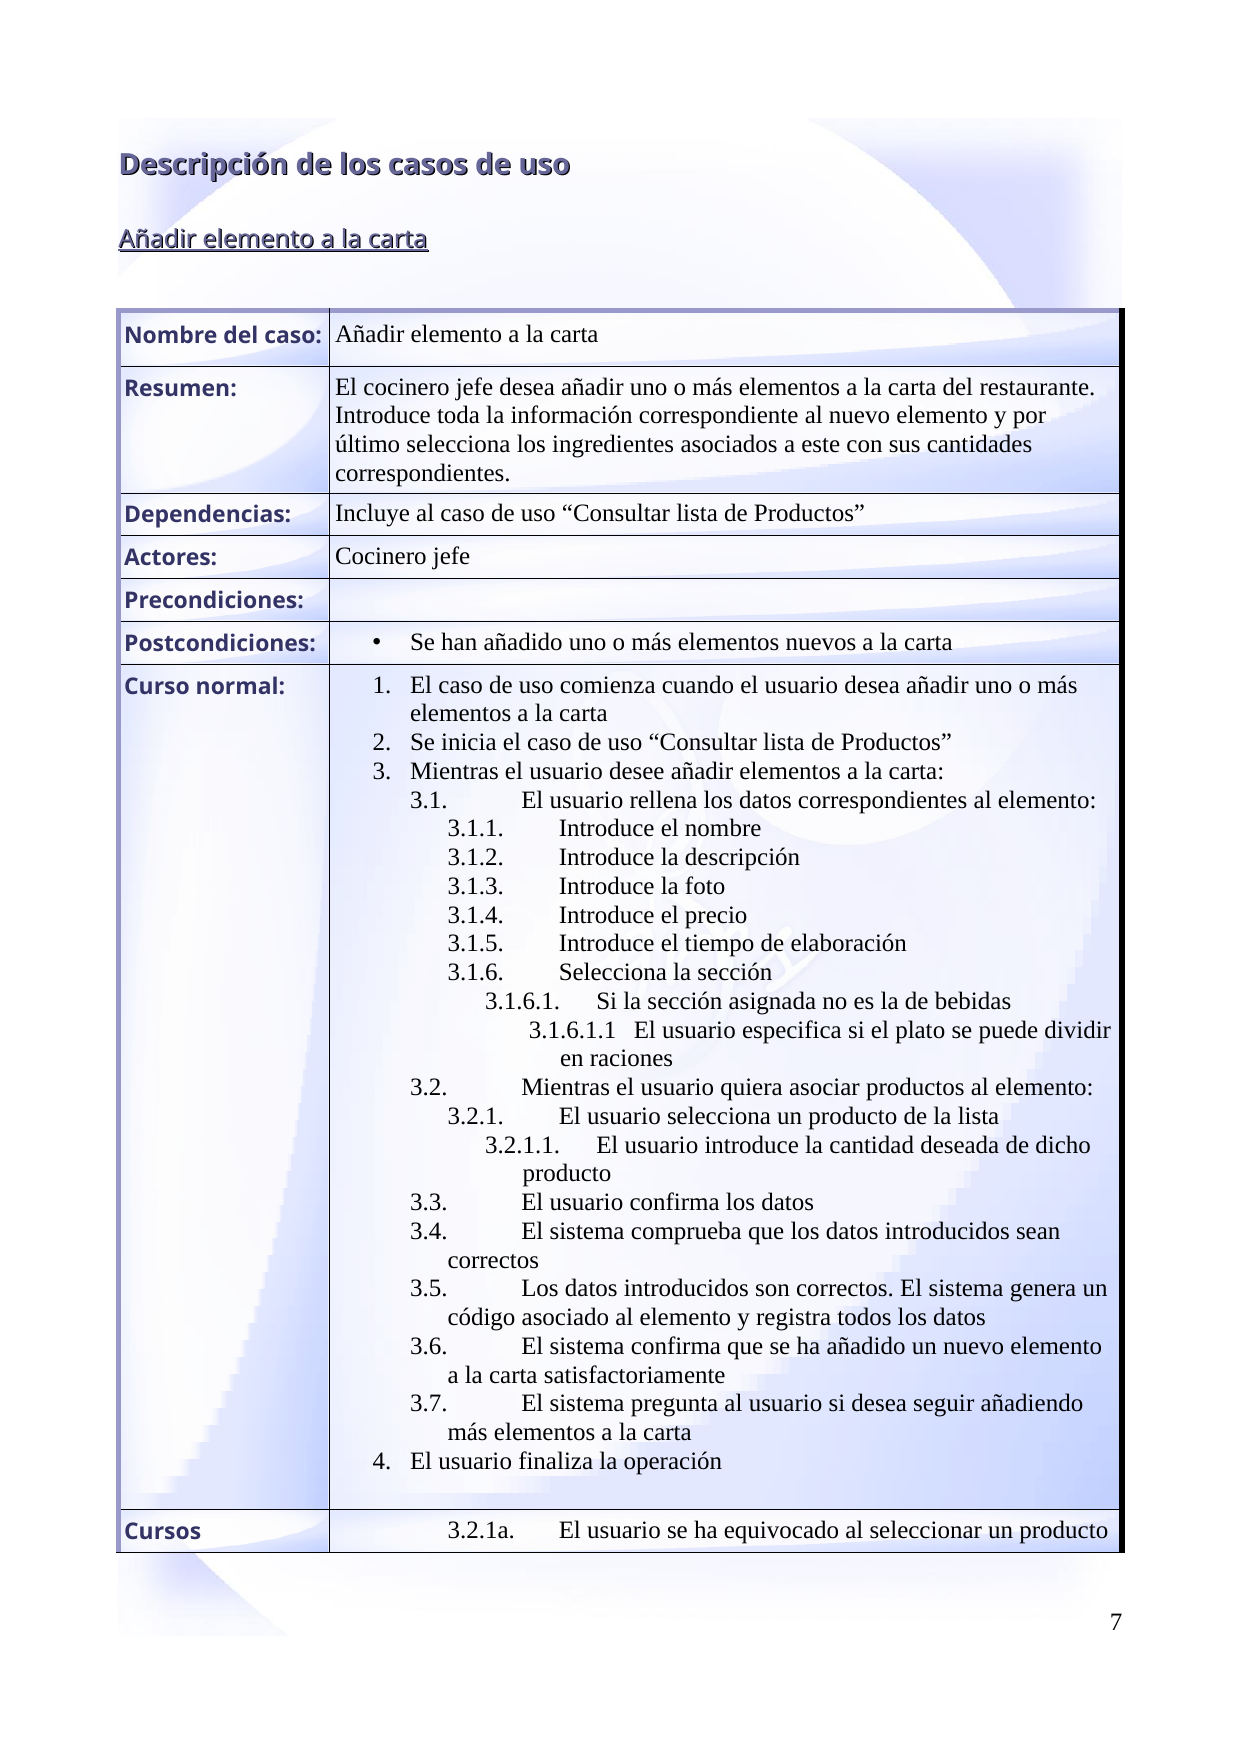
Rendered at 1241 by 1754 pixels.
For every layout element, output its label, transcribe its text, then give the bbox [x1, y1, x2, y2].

table_cell Curso normal: [121, 665, 329, 1509]
picture [118, 254, 1122, 308]
table_cell El usuario se ha equivocado al seleccionar un producto El usuario elimina el producto deseado El usuario se ha equivocado al introducir la cantidad de un ingrediente El usuario selecciona el producto de la lista El usuario introduce la nueva cantidad El sistema informa de que los datos introducidos no son correctos. Se vuelve al paso 3.1 *. El usuario cancela la operación [330, 1510, 1119, 1552]
table_cell [330, 579, 1119, 621]
table_cell Resumen: [121, 367, 329, 493]
subtitle Descripción de los casos de uso [118, 143, 1122, 183]
table_cell Precondiciones: [121, 579, 329, 621]
table_cell Se han añadido uno o más elementos nuevos a la carta [330, 622, 1119, 664]
table_cell Cursos [121, 1510, 329, 1552]
table_cell Dependencias: [121, 494, 329, 535]
table_header Añadir elemento a la carta [330, 313, 1119, 366]
table_cell Postcondiciones: [121, 622, 329, 664]
table_cell El cocinero jefe desea añadir uno o más elementos a la carta del restaurante. Introduce toda la información correspondiente al nuevo elemento y por último selecciona los ingredientes asociados a este con sus cantidades correspondientes. [330, 367, 1119, 493]
picture [118, 1553, 1122, 1636]
picture [118, 118, 1122, 143]
table_cell Incluye al caso de uso “Consultar lista de Productos” [330, 494, 1119, 535]
subtitle Añadir elemento a la carta [118, 220, 1122, 254]
table_cell Actores: [121, 536, 329, 578]
table_header Nombre del caso: [121, 313, 329, 366]
table_cell Cocinero jefe [330, 536, 1119, 578]
picture [118, 183, 1122, 220]
table_cell El caso de uso comienza cuando el usuario desea añadir uno o más elementos a la carta Se inicia el caso de uso “Consultar lista de Productos” Mientras el usuario desee añadir elementos a la carta: El usuario rellena los datos correspondientes al elemento: Introduce el nombre Introduce la descripción Introduce la foto Introduce el precio Introduce el tiempo de elaboración Selecciona la sección Si la sección asignada no es la de bebidas El usuario especifica si el plato se puede dividir en raciones Mientras el usuario quiera asociar productos al elemento: El usuario selecciona un producto de la lista El usuario introduce la cantidad deseada de dicho producto El usuario confirma los datos El sistema comprueba que los datos introducidos sean correctos Los datos introducidos son correctos. El sistema genera un código asociado al elemento y registra todos los datos El sistema confirma que se ha añadido un nuevo elemento a la carta satisfactoriamente El sistema pregunta al usuario si desea seguir añadiendo más elementos a la carta El usuario finaliza la operación [330, 665, 1119, 1509]
